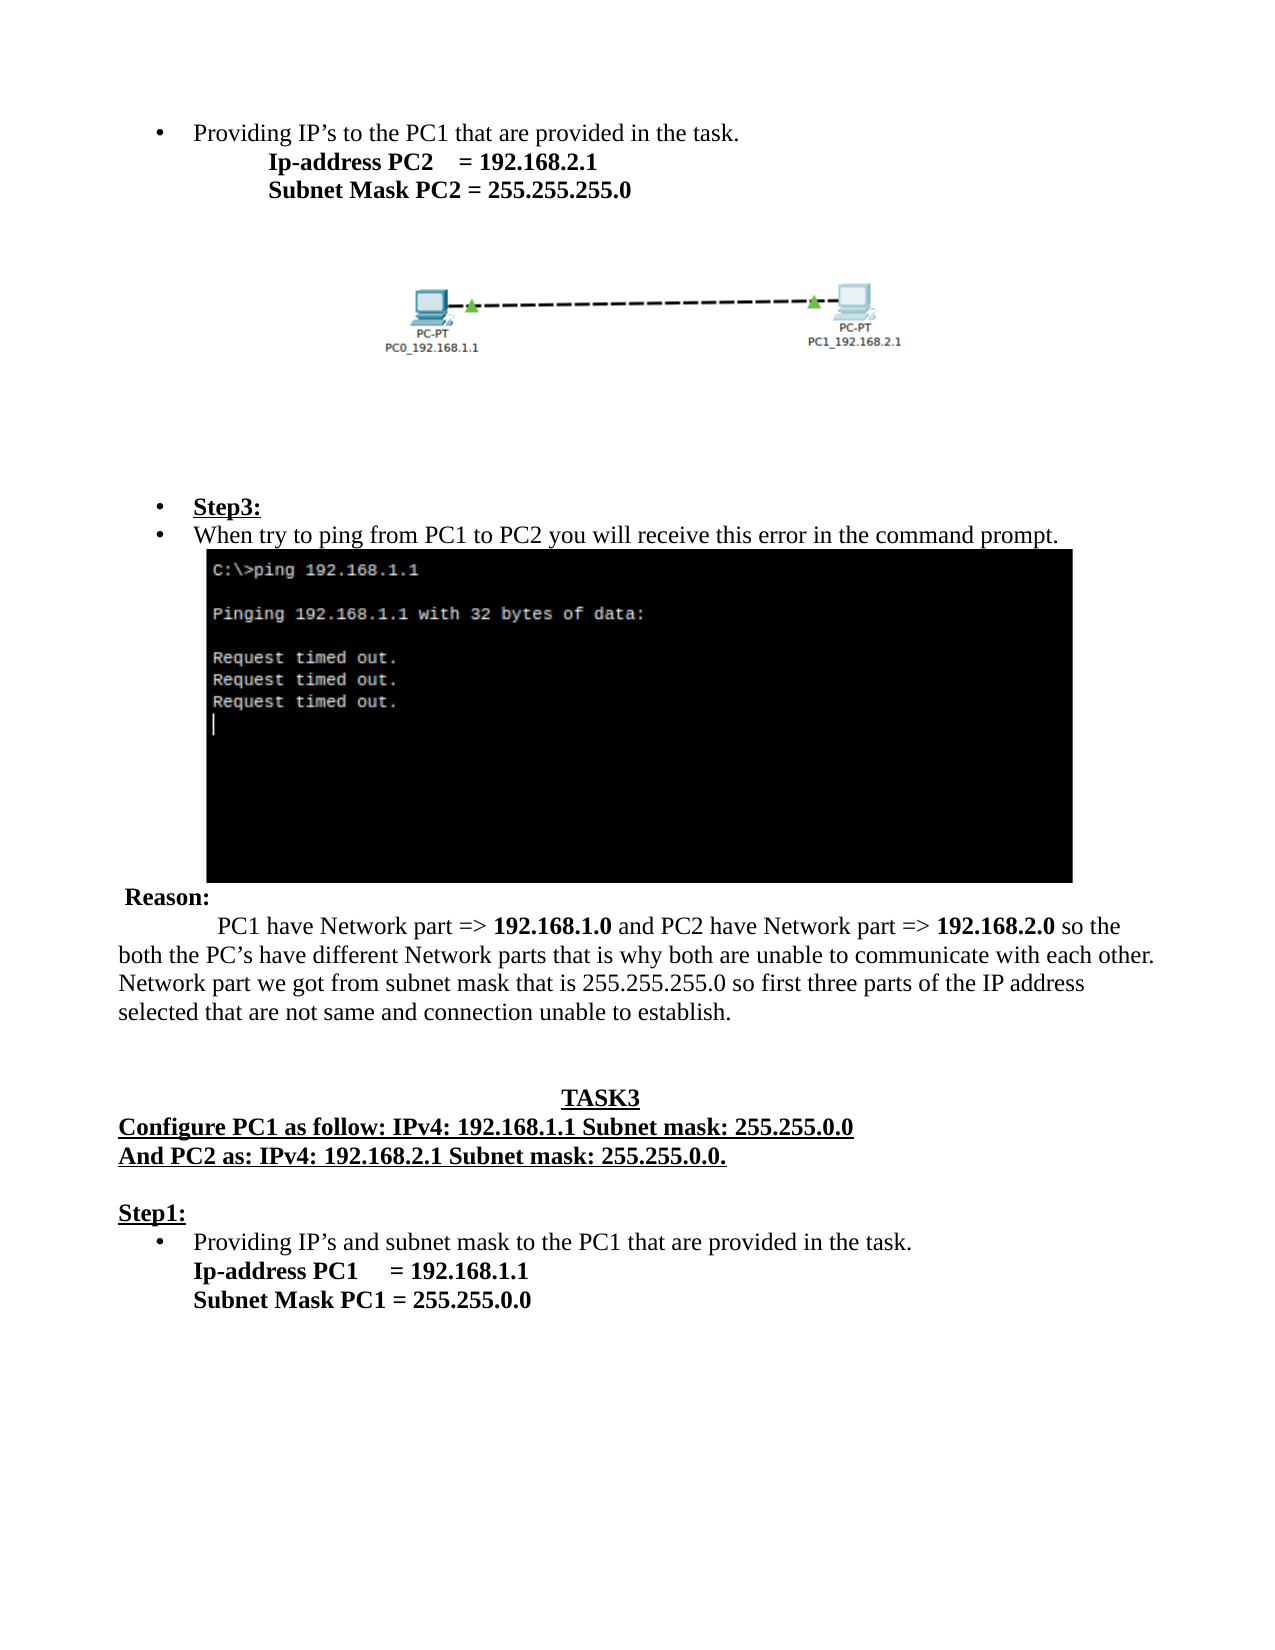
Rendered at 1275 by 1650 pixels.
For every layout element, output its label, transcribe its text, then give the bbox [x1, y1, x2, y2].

text TASK3 [118, 1083, 1157, 1112]
picture [202, 549, 1073, 883]
text Reason: [118, 549, 1157, 911]
list Ip-address PC2 = 192.168.2.1 [231, 147, 1157, 176]
text And PC2 as: IPv4: 192.168.2.1 Subnet mask: 255.255.0.0. [118, 1141, 1157, 1170]
list When try to ping from PC1 to PC2 you will receive this error in the command prompt. [156, 521, 1157, 549]
text PC1 have Network part => 192.168.1.0 and PC2 have Network part => 192.168.2.0 so the both the PC’s have different Network parts that is why both are unable to communicate with each other. Network part we got from subnet mask that is 255.255.255.0 so first three parts of the IP address selected that are not same and connection unable to establish. [118, 911, 1157, 1026]
list Providing IP’s to the PC1 that are provided in the task. [156, 118, 1157, 147]
list Step3: [156, 492, 1157, 521]
text Step1: [118, 1198, 1157, 1227]
text Configure PC1 as follow: IPv4: 192.168.1.1 Subnet mask: 255.255.0.0 [118, 1112, 1157, 1141]
list Ip-address PC1 = 192.168.1.1 [156, 1256, 1157, 1285]
list Subnet Mask PC1 = 255.255.0.0 [156, 1285, 1157, 1313]
list Subnet Mask PC2 = 255.255.255.0 [231, 176, 1157, 204]
picture [283, 204, 992, 421]
list Providing IP’s and subnet mask to the PC1 that are provided in the task. [156, 1227, 1157, 1256]
